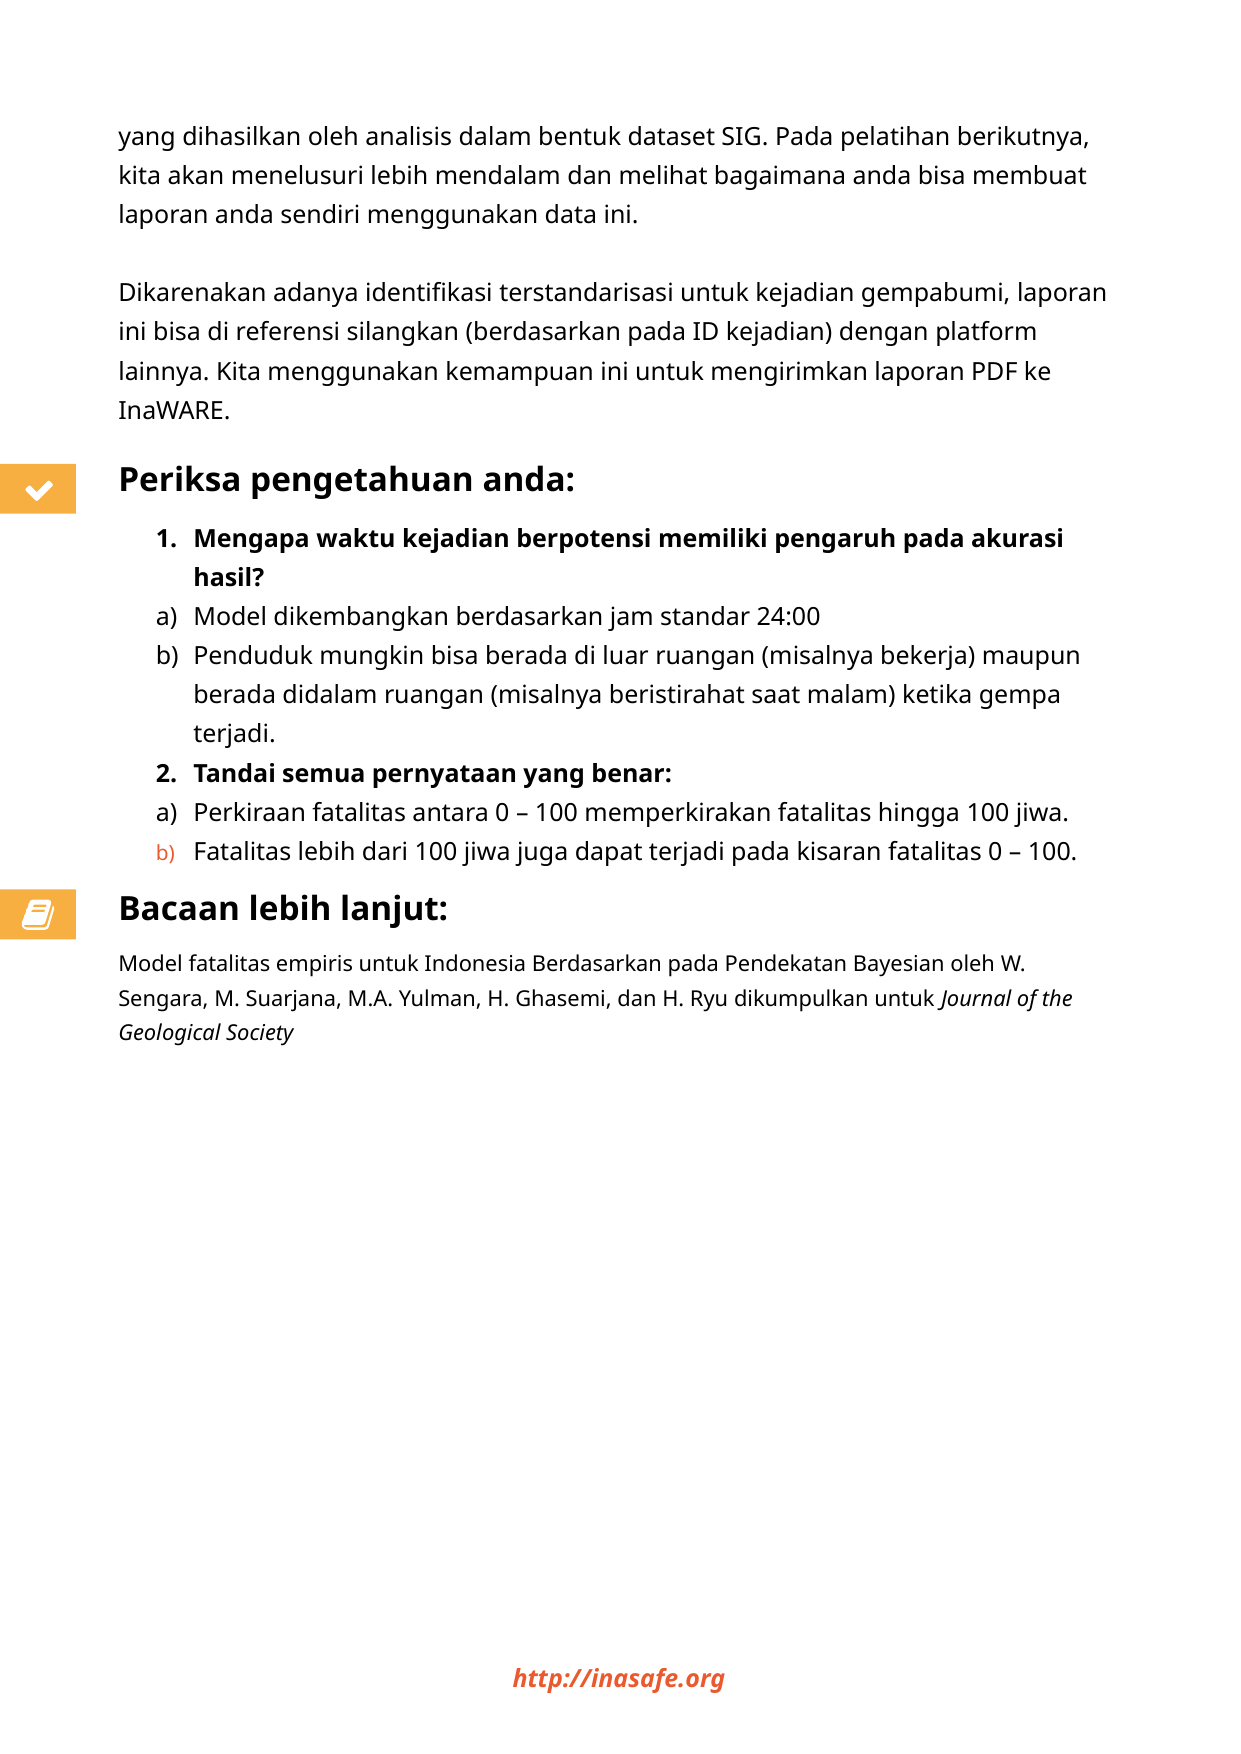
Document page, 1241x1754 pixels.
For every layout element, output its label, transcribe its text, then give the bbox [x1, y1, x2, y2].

list Mengapa waktu kejadian berpotensi memiliki pengaruh pada akurasi hasil? [156, 520, 1122, 593]
list Tandai semua pernyataan yang benar: [156, 755, 1122, 789]
list Model dikembangkan berdasarkan jam standar 24:00 [156, 598, 1122, 633]
list Fatalitas lebih dari 100 jiwa juga dapat terjadi pada kisaran fatalitas 0 – 100. [156, 833, 1122, 868]
subtitle Periksa pengetahuan anda: [118, 456, 1122, 502]
subtitle Bacaan lebih lanjut: [118, 884, 1122, 930]
text yang dihasilkan oleh analisis dalam bentuk dataset SIG. Pada pelatihan berikutnya, kita akan menelusuri lebih mendalam dan melihat bagaimana anda bisa membuat laporan anda sendiri menggunakan data ini. [118, 118, 1122, 231]
text Model fatalitas empiris untuk Indonesia Berdasarkan pada Pendekatan Bayesian oleh W. Sengara, M. Suarjana, M.A. Yulman, H. Ghasemi, dan H. Ryu dikumpulkan untuk Journal of the Geological Society [118, 948, 1122, 1047]
text Dikarenakan adanya identifikasi terstandarisasi untuk kejadian gempabumi, laporan ini bisa di referensi silangkan (berdasarkan pada ID kejadian) dengan platform lainnya. Kita menggunakan kemampuan ini untuk mengirimkan laporan PDF ke InaWARE. [118, 275, 1122, 426]
list Penduduk mungkin bisa berada di luar ruangan (misalnya bekerja) maupun berada didalam ruangan (misalnya beristirahat saat malam) ketika gempa terjadi. [156, 638, 1122, 750]
list Perkiraan fatalitas antara 0 – 100 memperkirakan fatalitas hingga 100 jiwa. [156, 794, 1122, 828]
